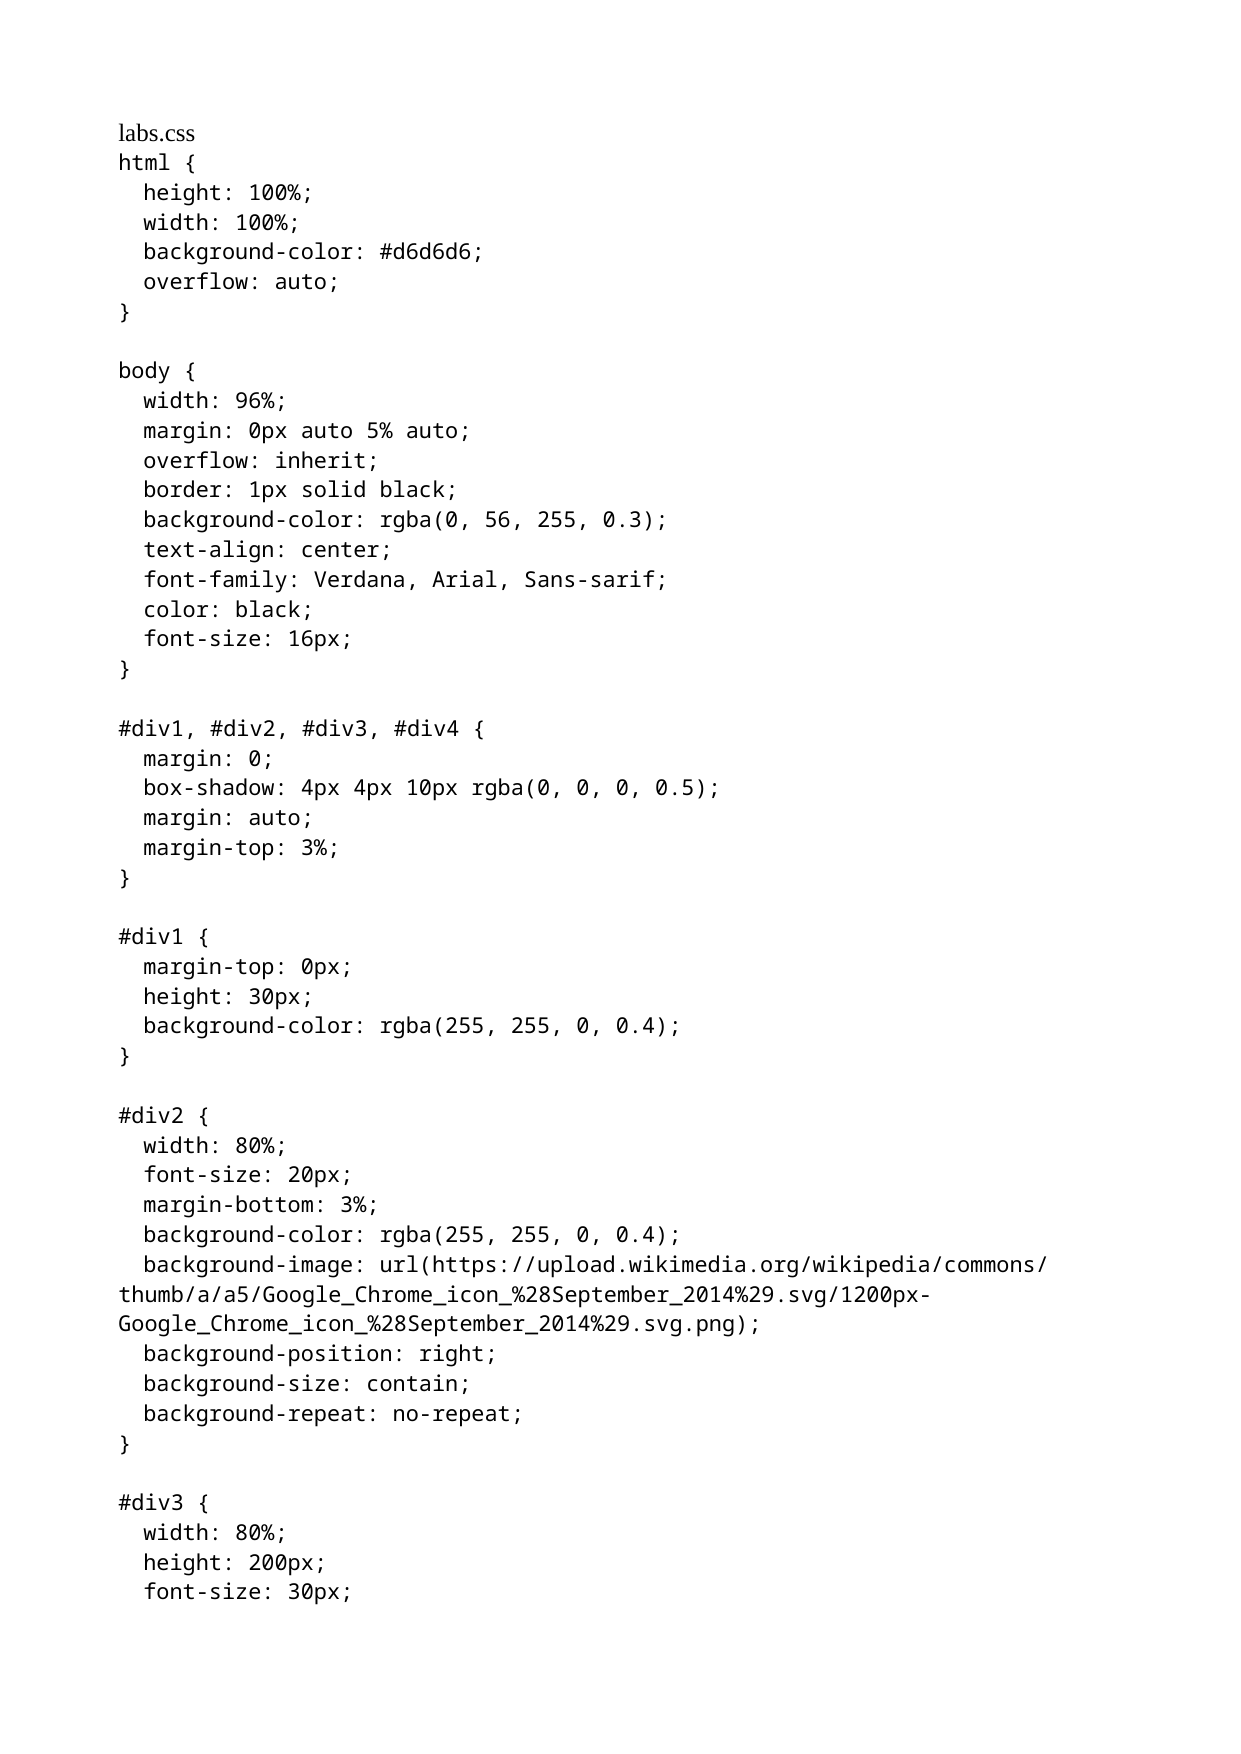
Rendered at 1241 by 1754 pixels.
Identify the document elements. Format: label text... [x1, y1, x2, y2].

text width: 80%; [118, 1129, 1122, 1159]
text } [118, 1427, 1122, 1457]
text width: 96%; [118, 385, 1122, 415]
text html { [118, 147, 1122, 177]
text margin: auto; [118, 802, 1122, 832]
text background-size: contain; [118, 1368, 1122, 1398]
text #div1, #div2, #div3, #div4 { [118, 713, 1122, 742]
text background-image: url(https://upload.wikimedia.org/wikipedia/commons/thumb/a/a5/Google_Chrome_icon_%28September_2014%29.svg/1200px-Google_Chrome_icon_%28September_2014%29.svg.png); [118, 1249, 1122, 1338]
text } [118, 653, 1122, 683]
text #div2 { [118, 1100, 1122, 1129]
text box-shadow: 4px 4px 10px rgba(0, 0, 0, 0.5); [118, 772, 1122, 802]
text font-size: 20px; [118, 1159, 1122, 1189]
text background-color: rgba(0, 56, 255, 0.3); [118, 504, 1122, 534]
text background-position: right; [118, 1338, 1122, 1368]
text font-size: 16px; [118, 623, 1122, 653]
text color: black; [118, 594, 1122, 623]
text background-color: rgba(255, 255, 0, 0.4); [118, 1011, 1122, 1040]
text } [118, 862, 1122, 891]
text overflow: inherit; [118, 445, 1122, 474]
text height: 200px; [118, 1547, 1122, 1576]
text width: 80%; [118, 1517, 1122, 1547]
text } [118, 296, 1122, 326]
text margin: 0; [118, 742, 1122, 772]
text body { [118, 355, 1122, 385]
text overflow: auto; [118, 266, 1122, 296]
text #div3 { [118, 1487, 1122, 1517]
text margin: 0px auto 5% auto; [118, 415, 1122, 445]
text #div1 { [118, 921, 1122, 951]
text border: 1px solid black; [118, 474, 1122, 504]
text background-repeat: no-repeat; [118, 1398, 1122, 1427]
text margin-top: 3%; [118, 832, 1122, 862]
text margin-bottom: 3%; [118, 1189, 1122, 1219]
text background-color: #d6d6d6; [118, 236, 1122, 266]
text } [118, 1040, 1122, 1070]
text height: 30px; [118, 981, 1122, 1011]
text margin-top: 0px; [118, 951, 1122, 981]
text background-color: rgba(255, 255, 0, 0.4); [118, 1219, 1122, 1249]
text width: 100%; [118, 206, 1122, 236]
text labs.css [118, 118, 1122, 147]
text height: 100%; [118, 177, 1122, 206]
text text-align: center; [118, 534, 1122, 564]
text font-family: Verdana, Arial, Sans-sarif; [118, 564, 1122, 594]
text font-size: 30px; [118, 1576, 1122, 1606]
